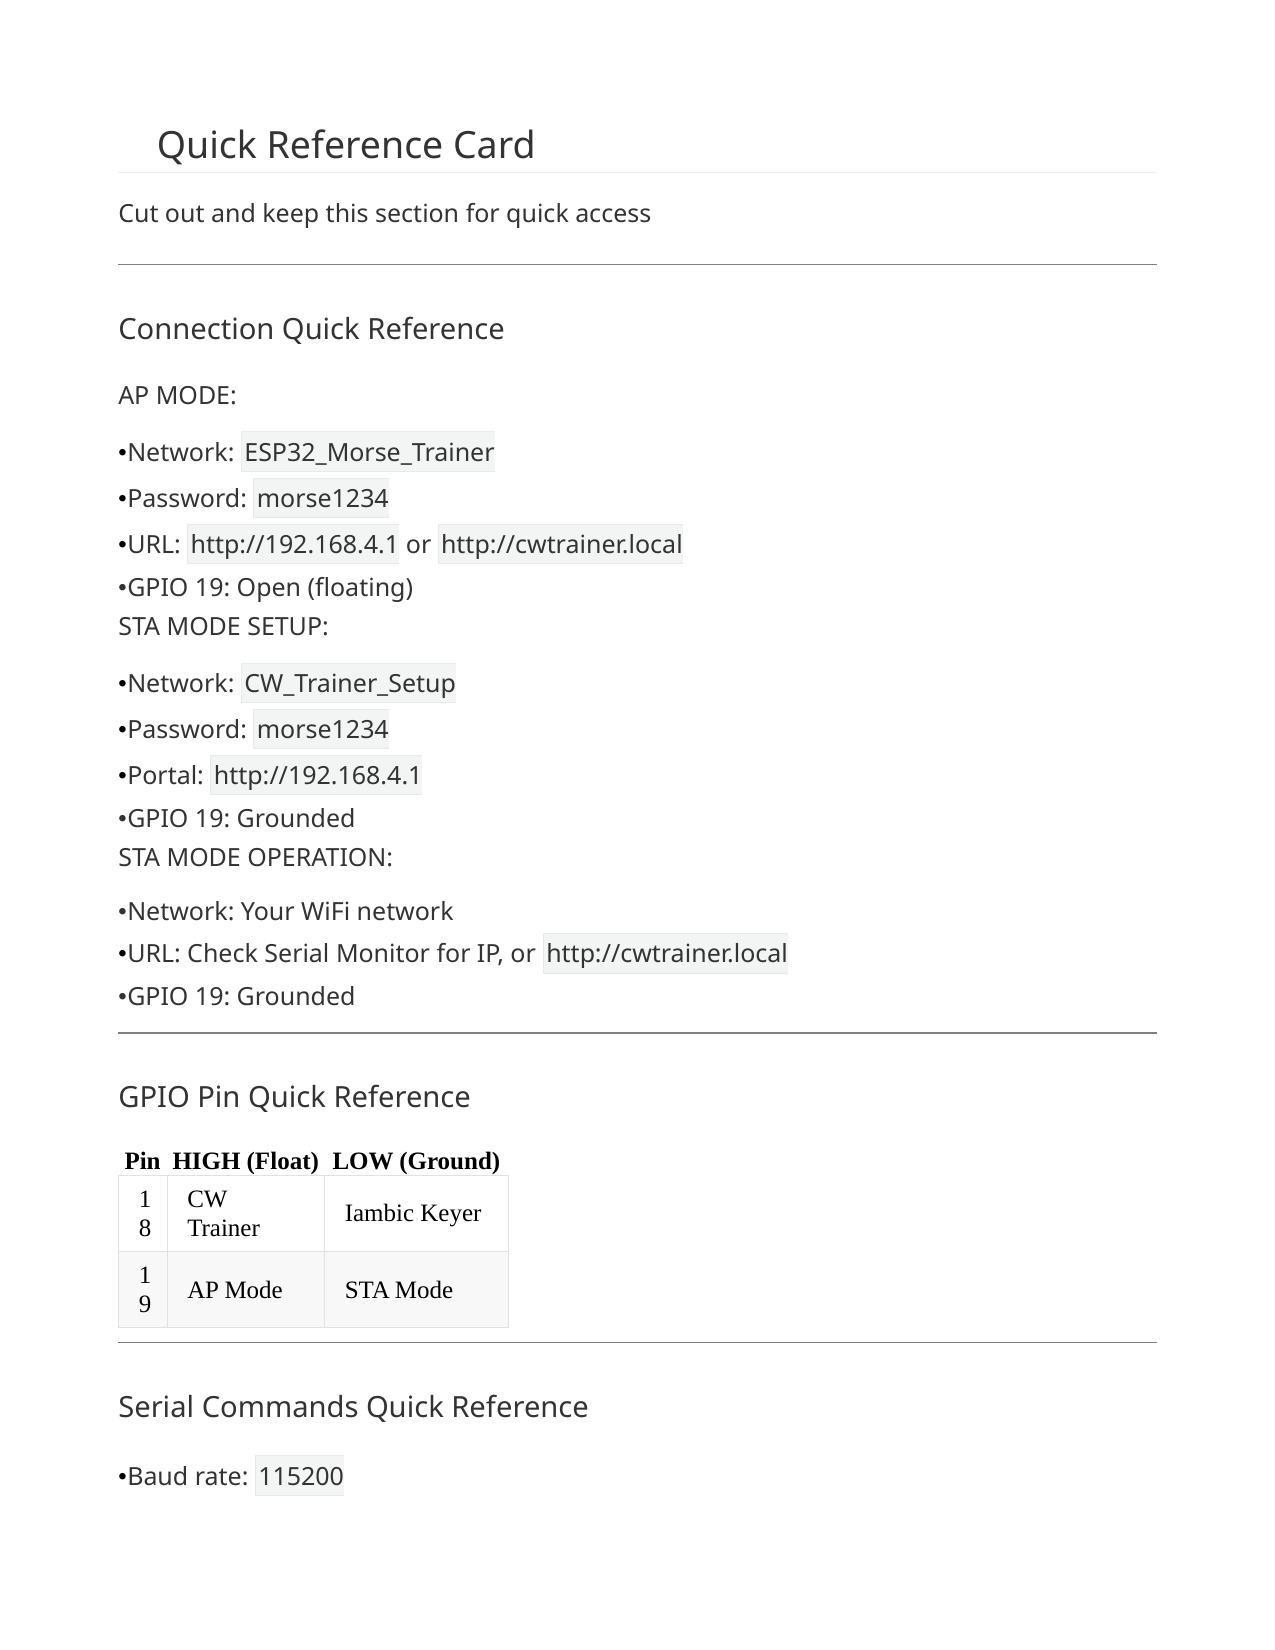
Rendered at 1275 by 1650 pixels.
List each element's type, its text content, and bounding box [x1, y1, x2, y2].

table_header HIGH (Float) [167, 1146, 324, 1174]
table_cell 18 [119, 1176, 167, 1251]
table_header Pin [118, 1146, 167, 1174]
list http://cwtrainer.local [544, 933, 1157, 973]
list Baud rate: [118, 1455, 255, 1496]
subtitle Serial Commands Quick Reference [118, 1386, 1157, 1426]
list GPIO 19: Grounded [118, 979, 1157, 1013]
text STA MODE SETUP: [118, 609, 1157, 643]
text AP MODE: [118, 378, 1157, 412]
subtitle GPIO Pin Quick Reference [118, 1077, 1157, 1116]
list Portal: http://192.168.4.1 [118, 754, 1157, 794]
list Network: ESP32_Morse_Trainer [118, 431, 241, 471]
list URL: http://192.168.4.1 or http://cwtrainer.local [118, 523, 1157, 563]
list Password: morse1234 [118, 477, 1157, 517]
list Network: CW_Trainer_Setup [118, 662, 1157, 702]
list Password: morse1234 [118, 708, 1157, 748]
table_cell 19 [119, 1252, 167, 1327]
text STA MODE OPERATION: [118, 840, 1157, 874]
table_cell Iambic Keyer [325, 1176, 508, 1251]
list Network: ESP32_Morse_Trainer [242, 431, 1157, 471]
table_cell AP Mode [168, 1252, 324, 1327]
list 115200 [256, 1455, 1157, 1496]
list GPIO 19: Grounded [118, 801, 1157, 834]
list Network: Your WiFi network [118, 893, 1157, 927]
table_cell CW Trainer [168, 1176, 324, 1251]
table_cell STA Mode [325, 1252, 508, 1327]
list GPIO 19: Open (floating) [118, 569, 1157, 603]
table_header LOW (Ground) [324, 1146, 508, 1174]
text Cut out and keep this section for quick access [118, 196, 1157, 230]
subtitle Connection Quick Reference [118, 308, 1157, 348]
list URL: Check Serial Monitor for IP, or [118, 933, 543, 973]
subtitle 📞 Quick Reference Card [118, 118, 1157, 172]
